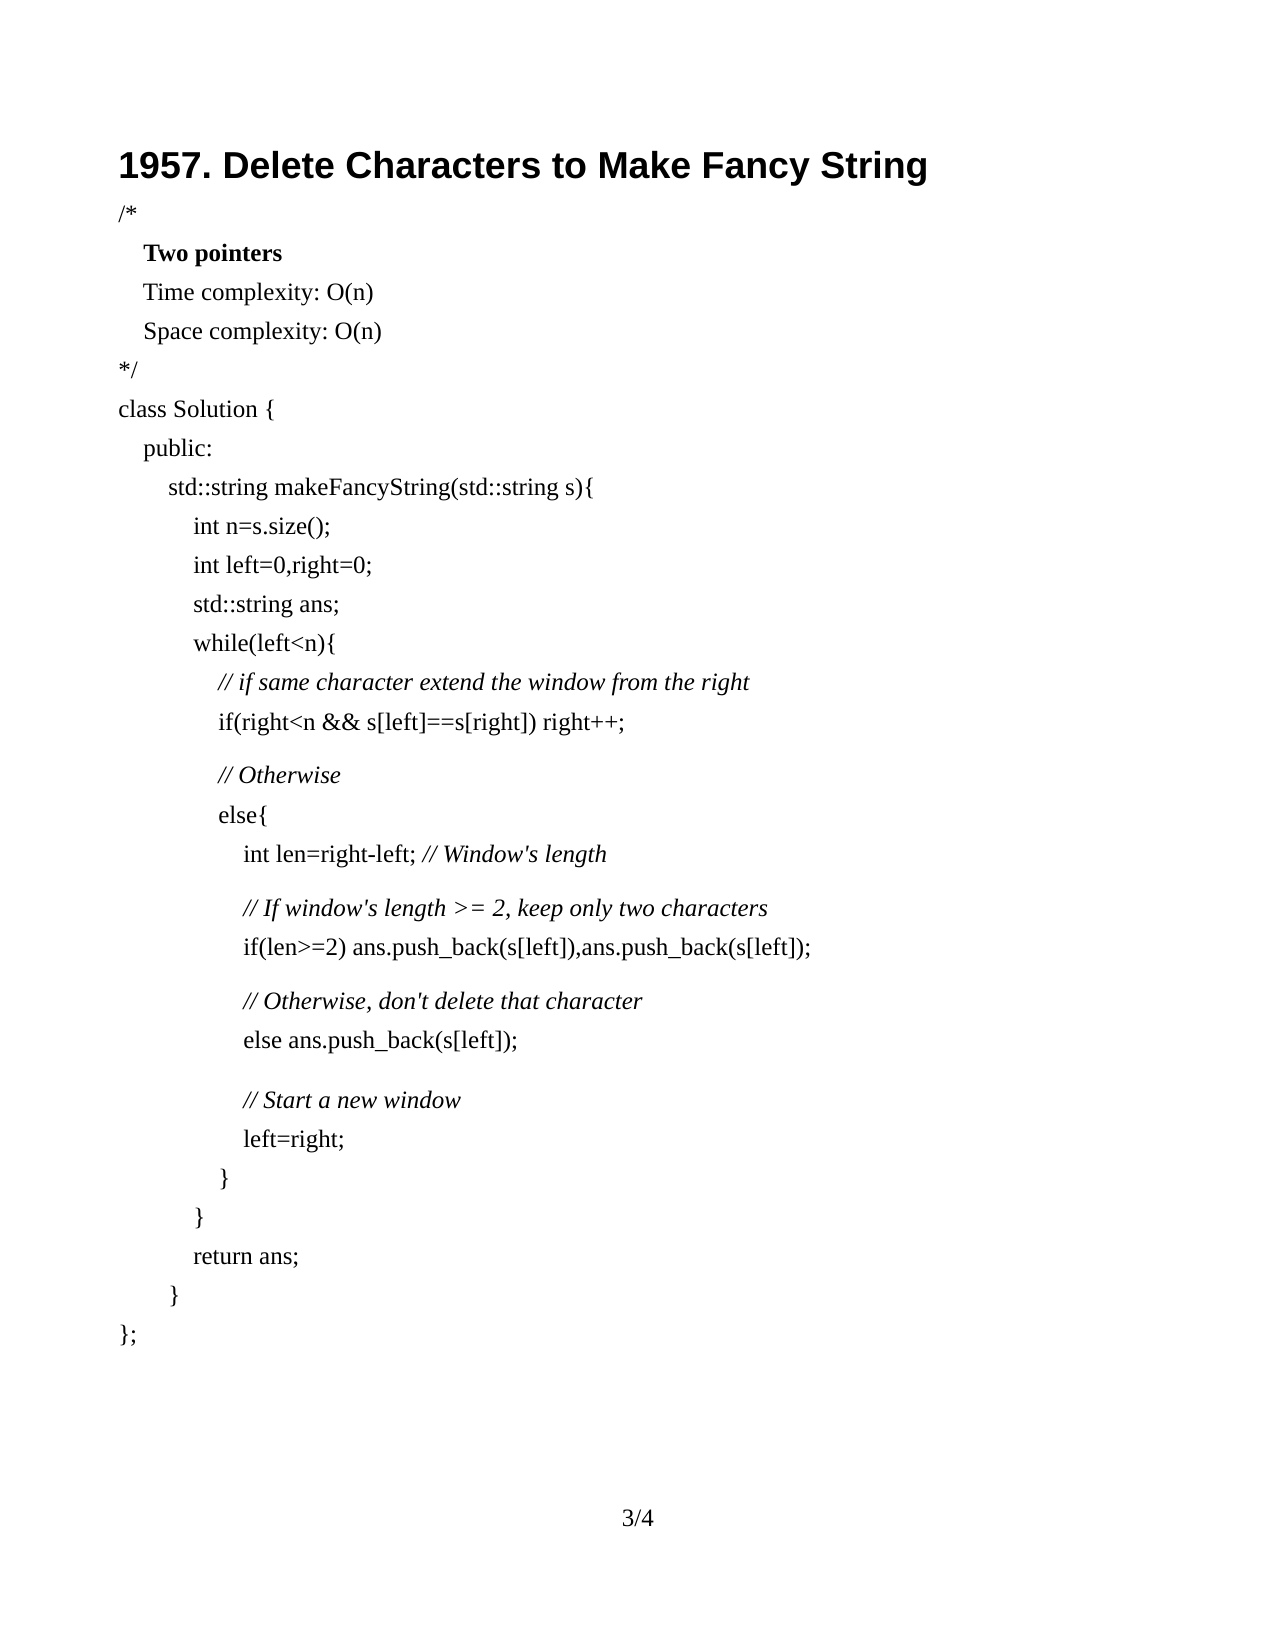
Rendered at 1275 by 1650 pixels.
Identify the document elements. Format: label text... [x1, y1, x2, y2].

text */ [118, 355, 1157, 384]
text public: [118, 433, 1157, 462]
text }; [118, 1319, 1157, 1348]
text else{ [118, 800, 1157, 828]
text // Otherwise [118, 761, 1157, 789]
text int n=s.size(); [118, 511, 1157, 540]
text } [118, 1202, 1157, 1231]
text class Solution { [118, 394, 1157, 423]
text if(right<n && s[left]==s[right]) right++; [118, 707, 1157, 735]
subtitle 1957. Delete Characters to Make Fancy String [118, 143, 1157, 186]
text // Start a new window [118, 1085, 1157, 1114]
text } [118, 1280, 1157, 1309]
text Time complexity: O(n) [118, 277, 1157, 306]
text int len=right-left; // Window's length [118, 839, 1157, 867]
text else ans.push_back(s[left]); [118, 1025, 1157, 1054]
text /* [118, 199, 1157, 227]
text } [118, 1163, 1157, 1192]
text if(len>=2) ans.push_back(s[left]),ans.push_back(s[left]); [118, 932, 1157, 961]
text std::string ans; [118, 589, 1157, 618]
text // if same character extend the window from the right [118, 667, 1157, 696]
text left=right; [118, 1124, 1157, 1153]
text while(left<n){ [118, 628, 1157, 657]
text // If window's length >= 2, keep only two characters [118, 893, 1157, 922]
text int left=0,right=0; [118, 550, 1157, 579]
text Two pointers [118, 238, 1157, 267]
text std::string makeFancyString(std::string s){ [118, 472, 1157, 501]
text return ans; [118, 1241, 1157, 1270]
text Space complexity: O(n) [118, 316, 1157, 345]
text // Otherwise, don't delete that character [118, 986, 1157, 1015]
